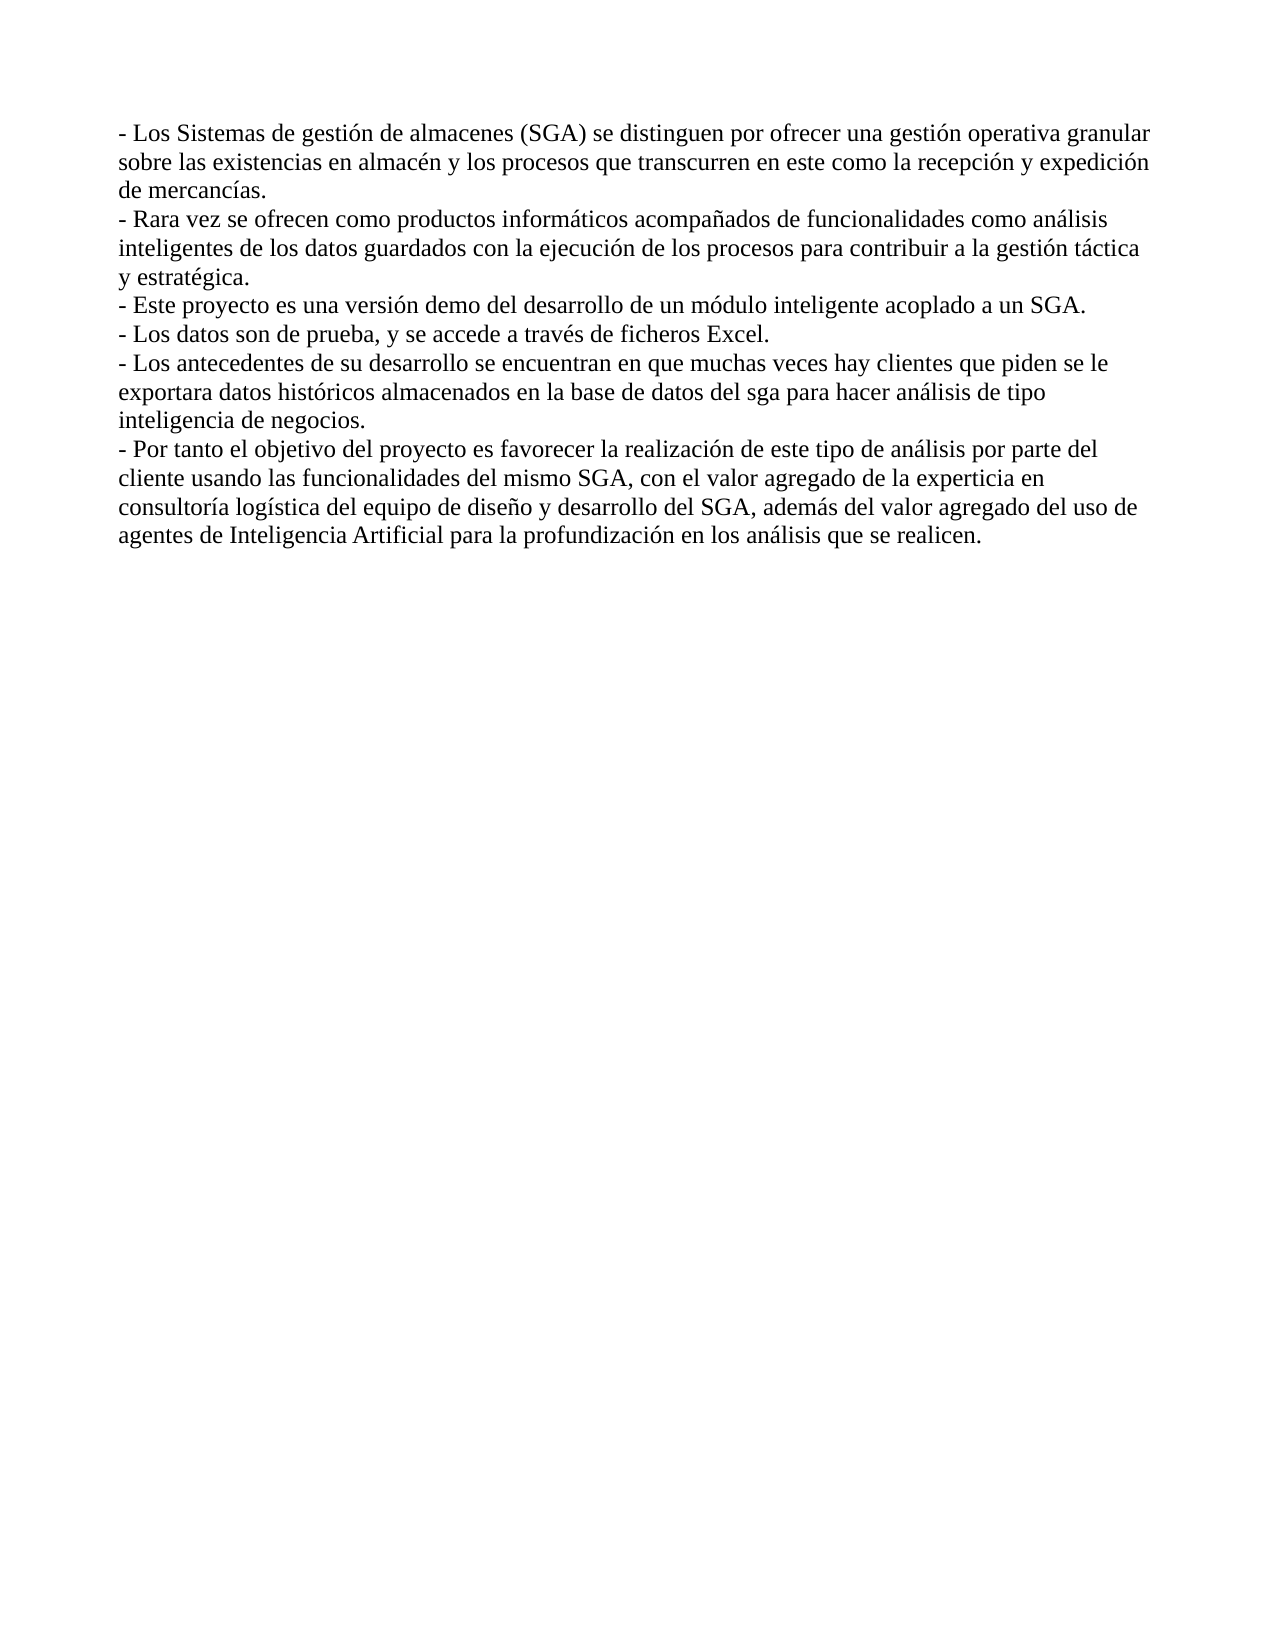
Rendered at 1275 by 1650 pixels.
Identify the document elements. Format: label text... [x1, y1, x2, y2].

text - Rara vez se ofrecen como productos informáticos acompañados de funcionalidades como análisis inteligentes de los datos guardados con la ejecución de los procesos para contribuir a la gestión táctica y estratégica. [118, 204, 1157, 291]
text - Los antecedentes de su desarrollo se encuentran en que muchas veces hay clientes que piden se le exportara datos históricos almacenados en la base de datos del sga para hacer análisis de tipo inteligencia de negocios. [118, 348, 1157, 434]
text - Los Sistemas de gestión de almacenes (SGA) se distinguen por ofrecer una gestión operativa granular sobre las existencias en almacén y los procesos que transcurren en este como la recepción y expedición de mercancías. [118, 118, 1157, 204]
text - Este proyecto es una versión demo del desarrollo de un módulo inteligente acoplado a un SGA. [118, 291, 1157, 319]
text - Los datos son de prueba, y se accede a través de ficheros Excel. [118, 319, 1157, 348]
text - Por tanto el objetivo del proyecto es favorecer la realización de este tipo de análisis por parte del cliente usando las funcionalidades del mismo SGA, con el valor agregado de la experticia en consultoría logística del equipo de diseño y desarrollo del SGA, además del valor agregado del uso de agentes de Inteligencia Artificial para la profundización en los análisis que se realicen. [118, 434, 1157, 549]
